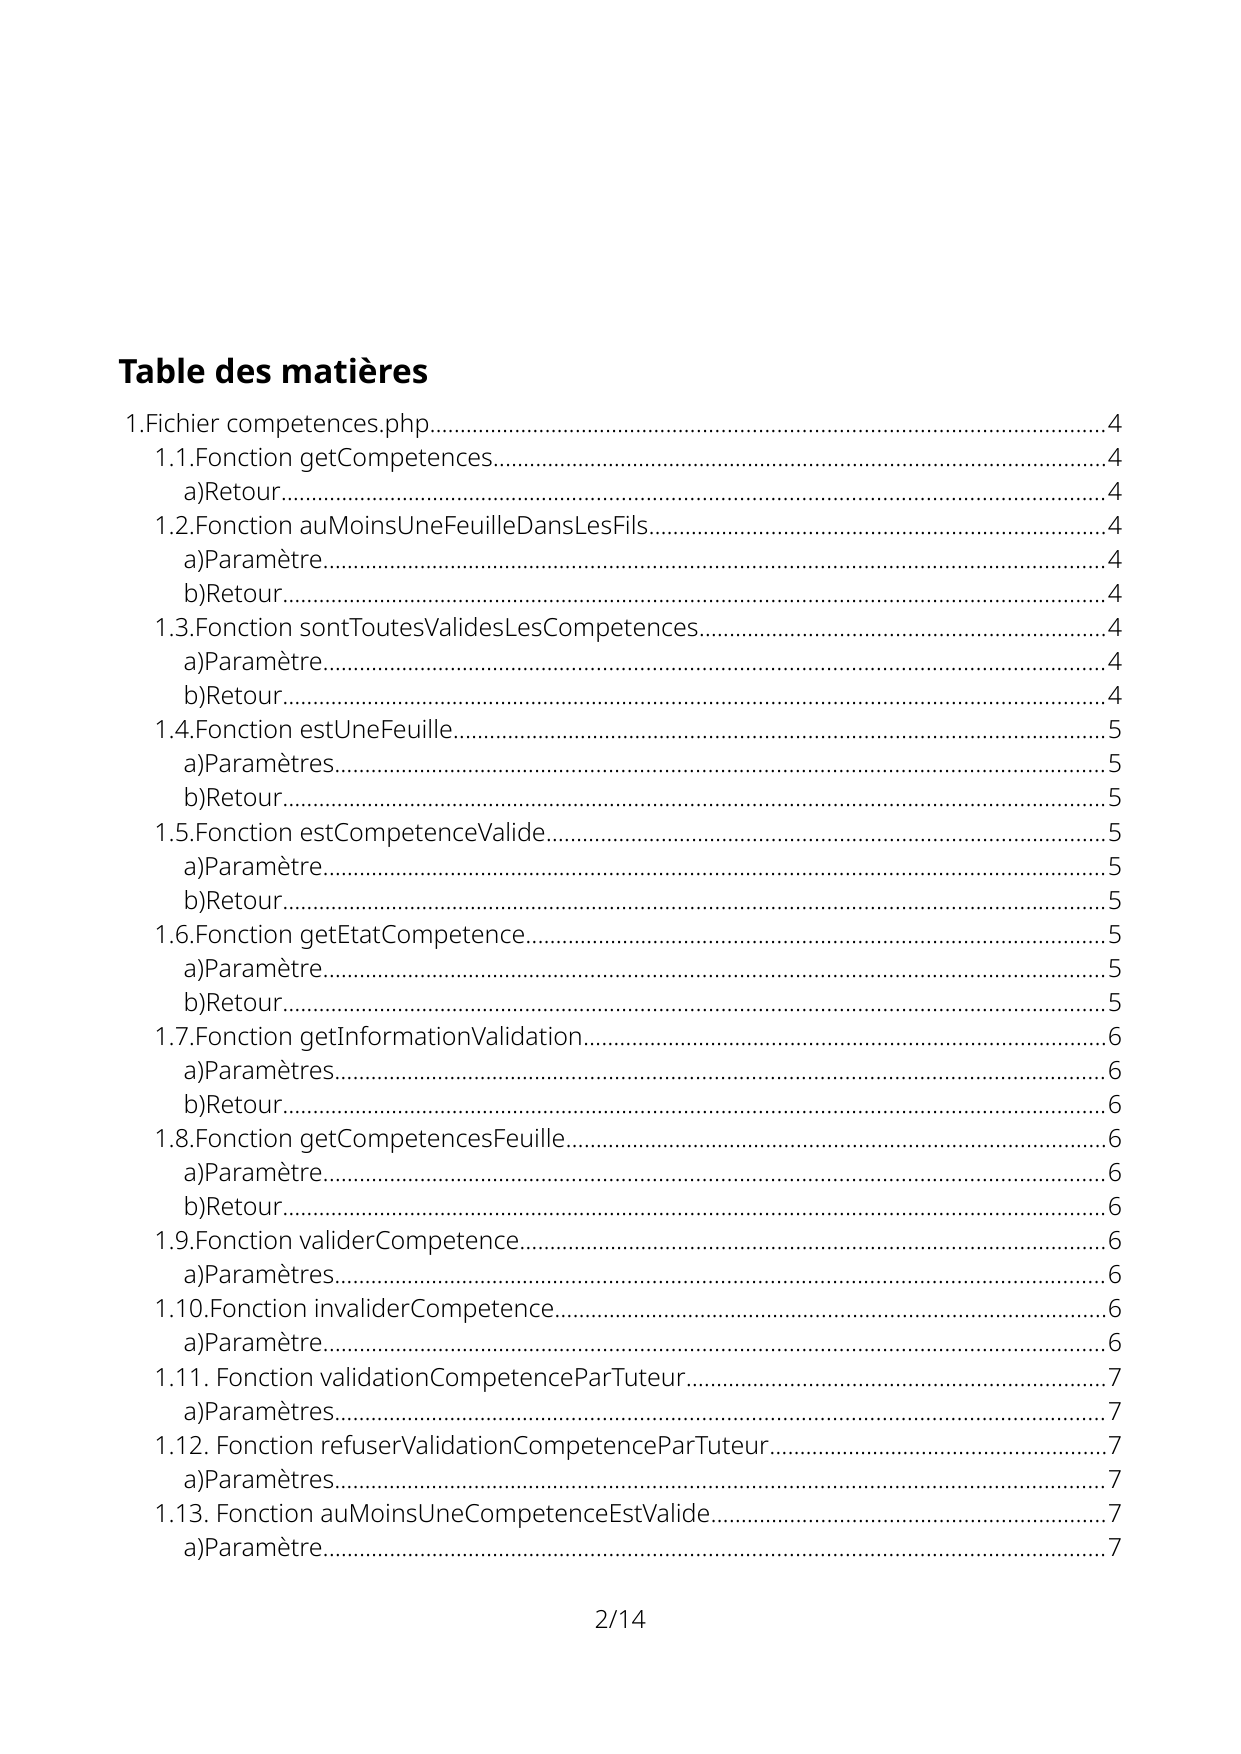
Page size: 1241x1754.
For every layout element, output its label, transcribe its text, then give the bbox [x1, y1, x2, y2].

text b)Retour 4 [177, 576, 1122, 610]
text b)Retour 6 [177, 1189, 1122, 1223]
subtitle Table des matières [118, 347, 1122, 393]
text 1.11. Fonction validationCompetenceParTuteur 7 [148, 1359, 1122, 1393]
text b)Retour 5 [177, 984, 1122, 1018]
text 1.1.Fonction getCompetences 4 [148, 439, 1122, 473]
text a)Paramètre 6 [177, 1155, 1122, 1189]
text 1.12. Fonction refuserValidationCompetenceParTuteur 7 [148, 1427, 1122, 1461]
text b)Retour 5 [177, 882, 1122, 916]
text 1.10.Fonction invaliderCompetence 6 [148, 1291, 1122, 1325]
text b)Retour 6 [177, 1087, 1122, 1121]
text a)Paramètres 6 [177, 1053, 1122, 1087]
text a)Retour 4 [177, 473, 1122, 508]
text a)Paramètres 6 [177, 1257, 1122, 1291]
text 1.9.Fonction validerCompetence 6 [148, 1223, 1122, 1257]
text a)Paramètre 6 [177, 1325, 1122, 1359]
text a)Paramètre 4 [177, 542, 1122, 576]
text a)Paramètre 4 [177, 644, 1122, 678]
text 1.8.Fonction getCompetencesFeuille 6 [148, 1121, 1122, 1155]
text 1.13. Fonction auMoinsUneCompetenceEstValide 7 [148, 1495, 1122, 1529]
text 1.7.Fonction getInformationValidation 6 [148, 1018, 1122, 1053]
text 1.3.Fonction sontToutesValidesLesCompetences 4 [148, 610, 1122, 644]
text a)Paramètres 7 [177, 1461, 1122, 1495]
text a)Paramètre 5 [177, 950, 1122, 984]
text a)Paramètres 5 [177, 746, 1122, 780]
text b)Retour 4 [177, 678, 1122, 712]
text b)Retour 5 [177, 780, 1122, 814]
text 1.4.Fonction estUneFeuille 5 [148, 712, 1122, 746]
text a)Paramètre 5 [177, 848, 1122, 882]
text 1.6.Fonction getEtatCompetence 5 [148, 916, 1122, 950]
text a)Paramètre 7 [177, 1529, 1122, 1563]
text 1.2.Fonction auMoinsUneFeuilleDansLesFils 4 [148, 508, 1122, 542]
text 1.5.Fonction estCompetenceValide 5 [148, 814, 1122, 848]
text 1.Fichier competences.php 4 [118, 405, 1122, 439]
text a)Paramètres 7 [177, 1393, 1122, 1427]
